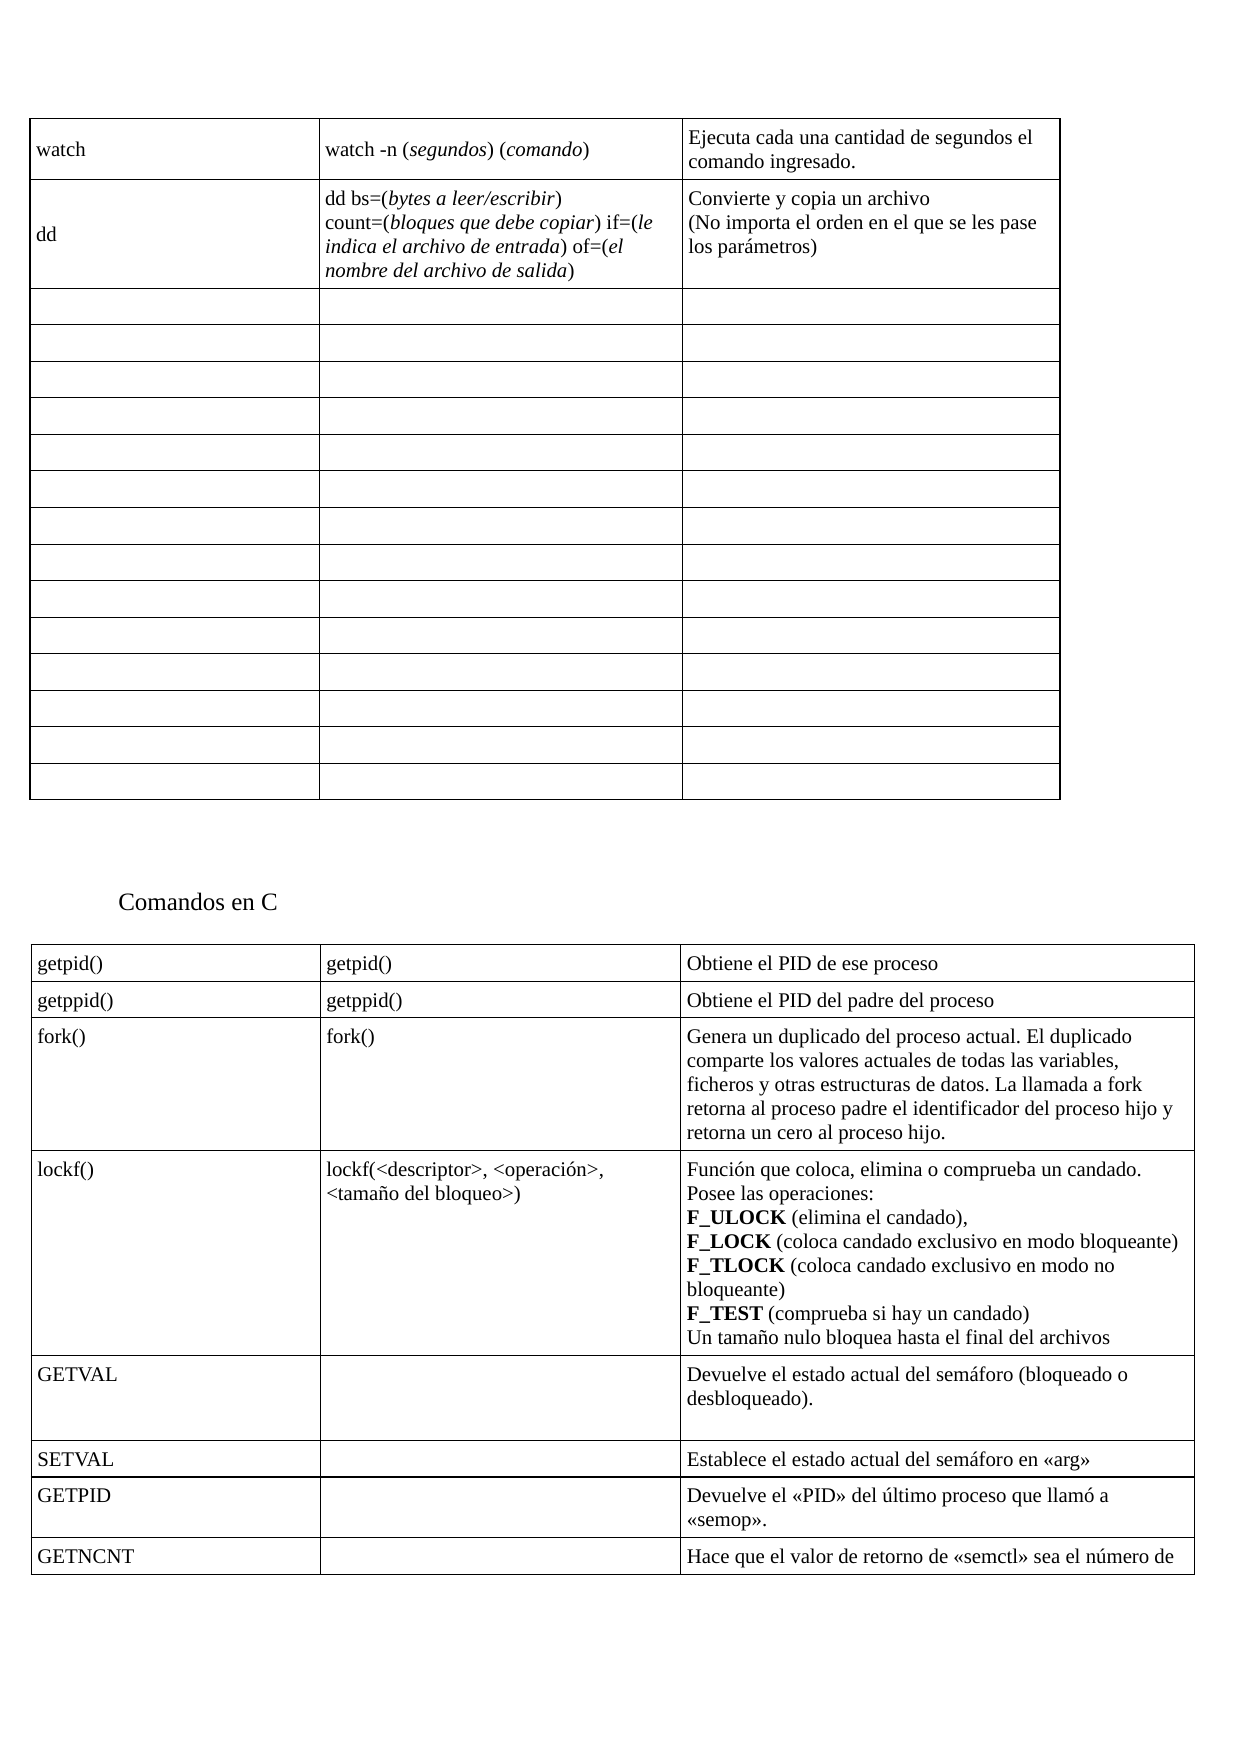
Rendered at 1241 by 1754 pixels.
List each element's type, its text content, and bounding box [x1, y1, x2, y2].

text Comandos en C [118, 887, 1122, 915]
table_cell [320, 545, 682, 580]
table_cell [320, 362, 682, 397]
table_cell [683, 398, 1059, 434]
table_cell [321, 1356, 680, 1440]
table_cell [683, 764, 1059, 799]
table_cell [683, 325, 1059, 361]
table_cell Establece el estado actual del semáforo en «arg» [681, 1441, 1194, 1476]
table_cell getppid() [32, 982, 320, 1017]
table_cell Genera un duplicado del proceso actual. El duplicado comparte los valores actuales de todas las variables, ficheros y otras estructuras de datos. La llamada a fork retorna al proceso padre el identificador del proceso hijo y retorna un cero al proceso hijo. [681, 1018, 1194, 1150]
table_cell Devuelve el «PID» del último proceso que llamó a «semop». [681, 1478, 1194, 1537]
table_cell dd [31, 180, 319, 287]
table_cell [320, 398, 682, 434]
table_cell Convierte y copia un archivo (No importa el orden en el que se les pase los parámetros) [683, 180, 1059, 287]
table_cell [320, 471, 682, 507]
table_cell [31, 508, 319, 543]
table_cell [320, 691, 682, 726]
table_cell [320, 289, 682, 324]
table_cell [683, 727, 1059, 763]
table_cell [31, 435, 319, 470]
table_cell [31, 325, 319, 361]
table_cell [31, 764, 319, 799]
table_cell [31, 618, 319, 653]
table_cell GETNCNT [32, 1538, 320, 1573]
table_header Obtiene el PID de ese proceso [681, 945, 1194, 981]
table_cell [683, 471, 1059, 507]
table_cell lockf(<descriptor>, <operación>, <tamaño del bloqueo>) [321, 1151, 680, 1355]
table_cell Ejecuta cada una cantidad de segundos el comando ingresado. [683, 119, 1059, 179]
table_cell [320, 618, 682, 653]
table_cell fork() [32, 1018, 320, 1150]
table_cell [320, 435, 682, 470]
table_cell [31, 545, 319, 580]
table_cell [683, 691, 1059, 726]
table_cell [320, 764, 682, 799]
table_cell [31, 581, 319, 617]
table_cell [683, 654, 1059, 690]
table_cell [683, 508, 1059, 543]
table_cell [320, 581, 682, 617]
table_cell [31, 289, 319, 324]
table_cell [31, 727, 319, 763]
table_cell [321, 1441, 680, 1476]
table_cell getppid() [321, 982, 680, 1017]
table_cell [683, 618, 1059, 653]
table_cell Hace que el valor de retorno de «semctl» sea el número de [681, 1538, 1194, 1573]
table_cell [320, 508, 682, 543]
table_cell [683, 545, 1059, 580]
table_cell [683, 435, 1059, 470]
table_cell [320, 727, 682, 763]
table_cell dd bs=(bytes a leer/escribir) count=(bloques que debe copiar) if=(le indica el archivo de entrada) of=(el nombre del archivo de salida) [320, 180, 682, 287]
table_cell [31, 471, 319, 507]
table_cell GETPID [32, 1478, 320, 1537]
table_cell GETVAL [32, 1356, 320, 1440]
table_cell watch -n (segundos) (comando) [320, 119, 682, 179]
table_cell watch [31, 119, 319, 179]
table_cell Devuelve el estado actual del semáforo (bloqueado o desbloqueado). [681, 1356, 1194, 1440]
table_cell fork() [321, 1018, 680, 1150]
table_header getpid() [321, 945, 680, 981]
table_cell SETVAL [32, 1441, 320, 1476]
table_cell [321, 1478, 680, 1537]
table_cell [321, 1538, 680, 1573]
table_cell Obtiene el PID del padre del proceso [681, 982, 1194, 1017]
table_header getpid() [32, 945, 320, 981]
table_cell [320, 325, 682, 361]
table_cell [31, 654, 319, 690]
table_cell [683, 362, 1059, 397]
table_cell [31, 362, 319, 397]
table_cell [31, 398, 319, 434]
table_cell [683, 289, 1059, 324]
table_cell [320, 654, 682, 690]
table_cell lockf() [32, 1151, 320, 1355]
table_cell Función que coloca, elimina o comprueba un candado. Posee las operaciones: F_ULOCK (elimina el candado), F_LOCK (coloca candado exclusivo en modo bloqueante) F_TLOCK (coloca candado exclusivo en modo no bloqueante) F_TEST (comprueba si hay un candado) Un tamaño nulo bloquea hasta el final del archivos [681, 1151, 1194, 1355]
table_cell [31, 691, 319, 726]
table_cell [683, 581, 1059, 617]
